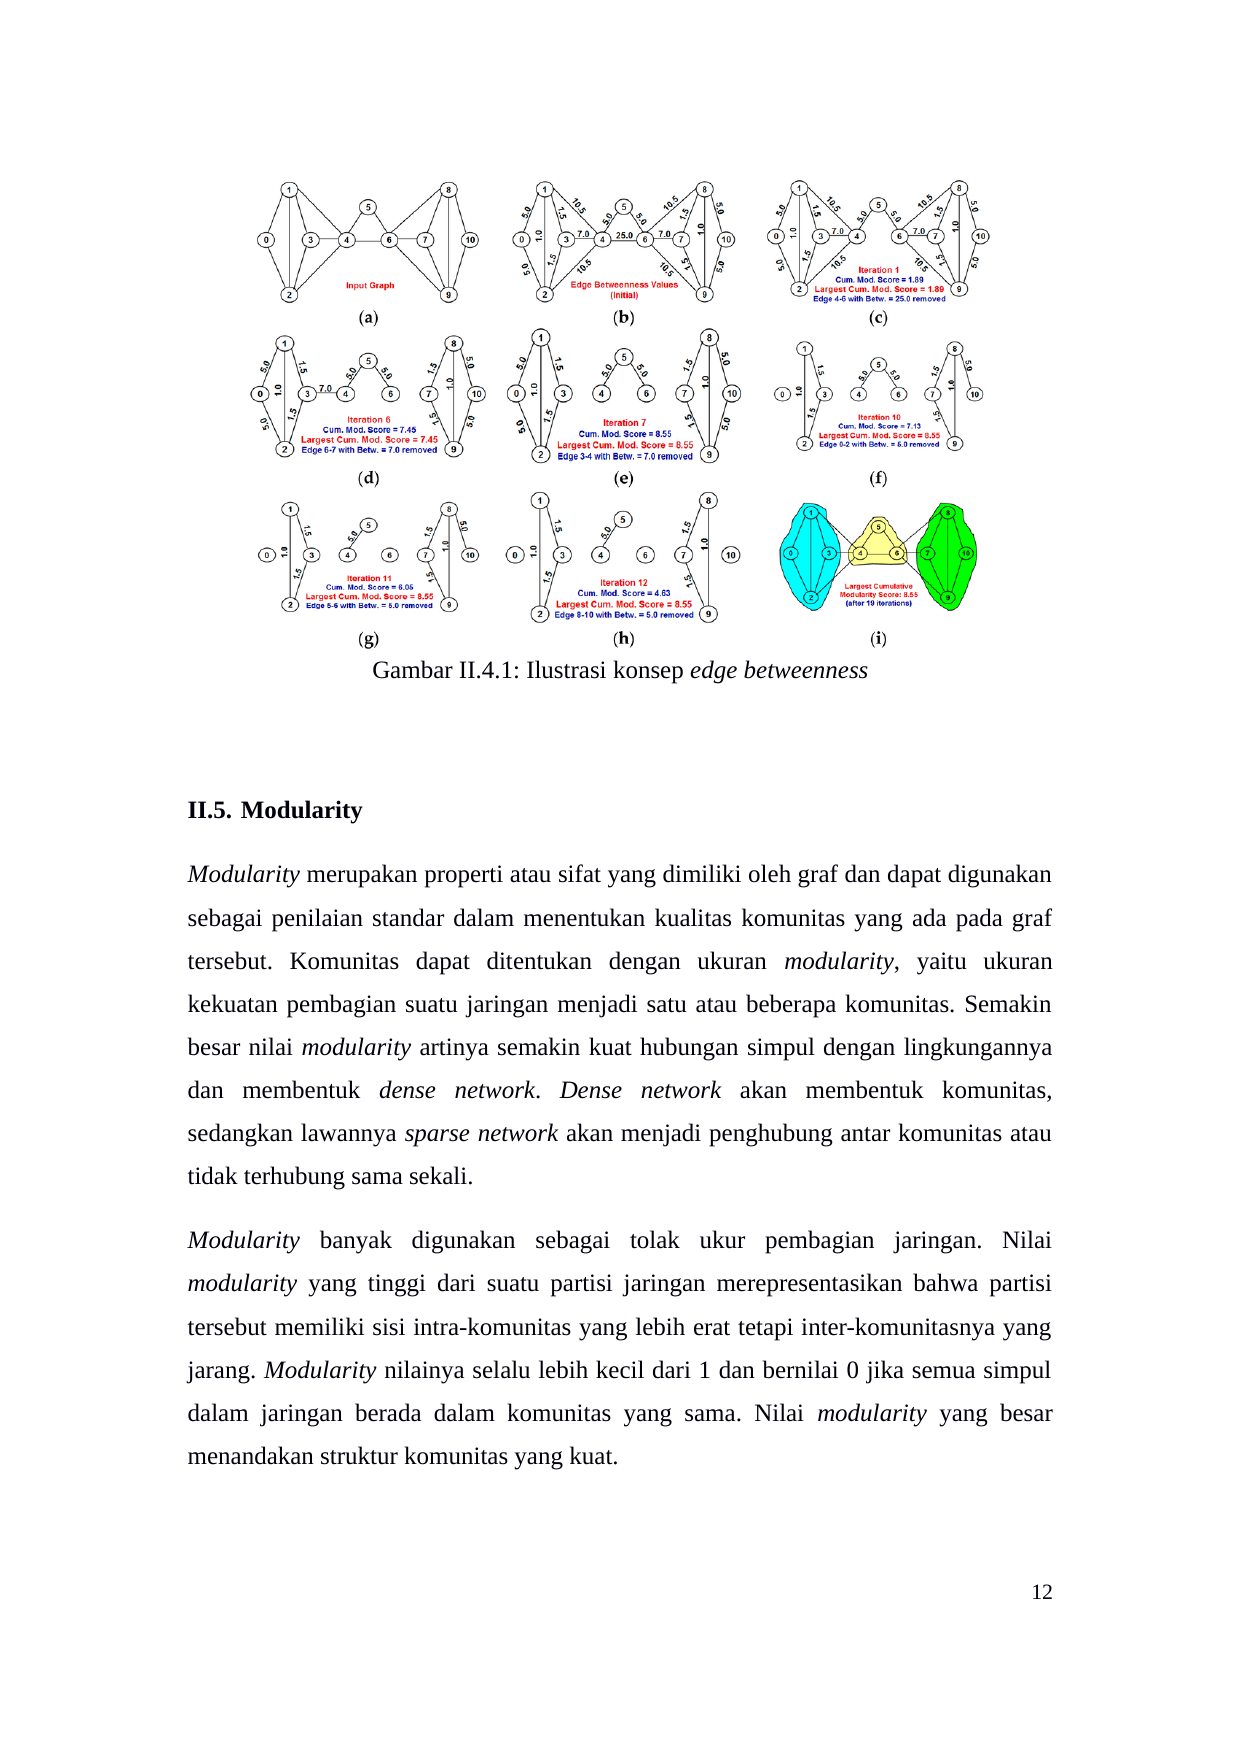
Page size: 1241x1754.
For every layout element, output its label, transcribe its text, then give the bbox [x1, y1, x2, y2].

text Modularity merupakan properti atau sifat yang dimiliki oleh graf dan dapat digunakan sebagai penilaian standar dalam menentukan kualitas komunitas yang ada pada graf tersebut. Komunitas dapat ditentukan dengan ukuran modularity, yaitu ukuran kekuatan pembagian suatu jaringan menjadi satu atau beberapa komunitas. Semakin besar nilai modularity artinya semakin kuat hubungan simpul dengan lingkungannya dan membentuk dense network. Dense network akan membentuk komunitas, sedangkan lawannya sparse network akan menjadi penghubung antar komunitas atau tidak terhubung sama sekali. [187, 859, 1053, 1190]
text Gambar II.4.1: Ilustrasi konsep edge betweenness [248, 652, 992, 684]
picture [247, 175, 993, 652]
subtitle Modularity [187, 796, 1053, 824]
text Modularity banyak digunakan sebagai tolak ukur pembagian jaringan. Nilai modularity yang tinggi dari suatu partisi jaringan merepresentasikan bahwa partisi tersebut memiliki sisi intra-komunitas yang lebih erat tetapi inter-komunitasnya yang jarang. Modularity nilainya selalu lebih kecil dari 1 dan bernilai 0 jika semua simpul dalam jaringan berada dalam komunitas yang sama. Nilai modularity yang besar menandakan struktur komunitas yang kuat. [187, 1225, 1053, 1470]
